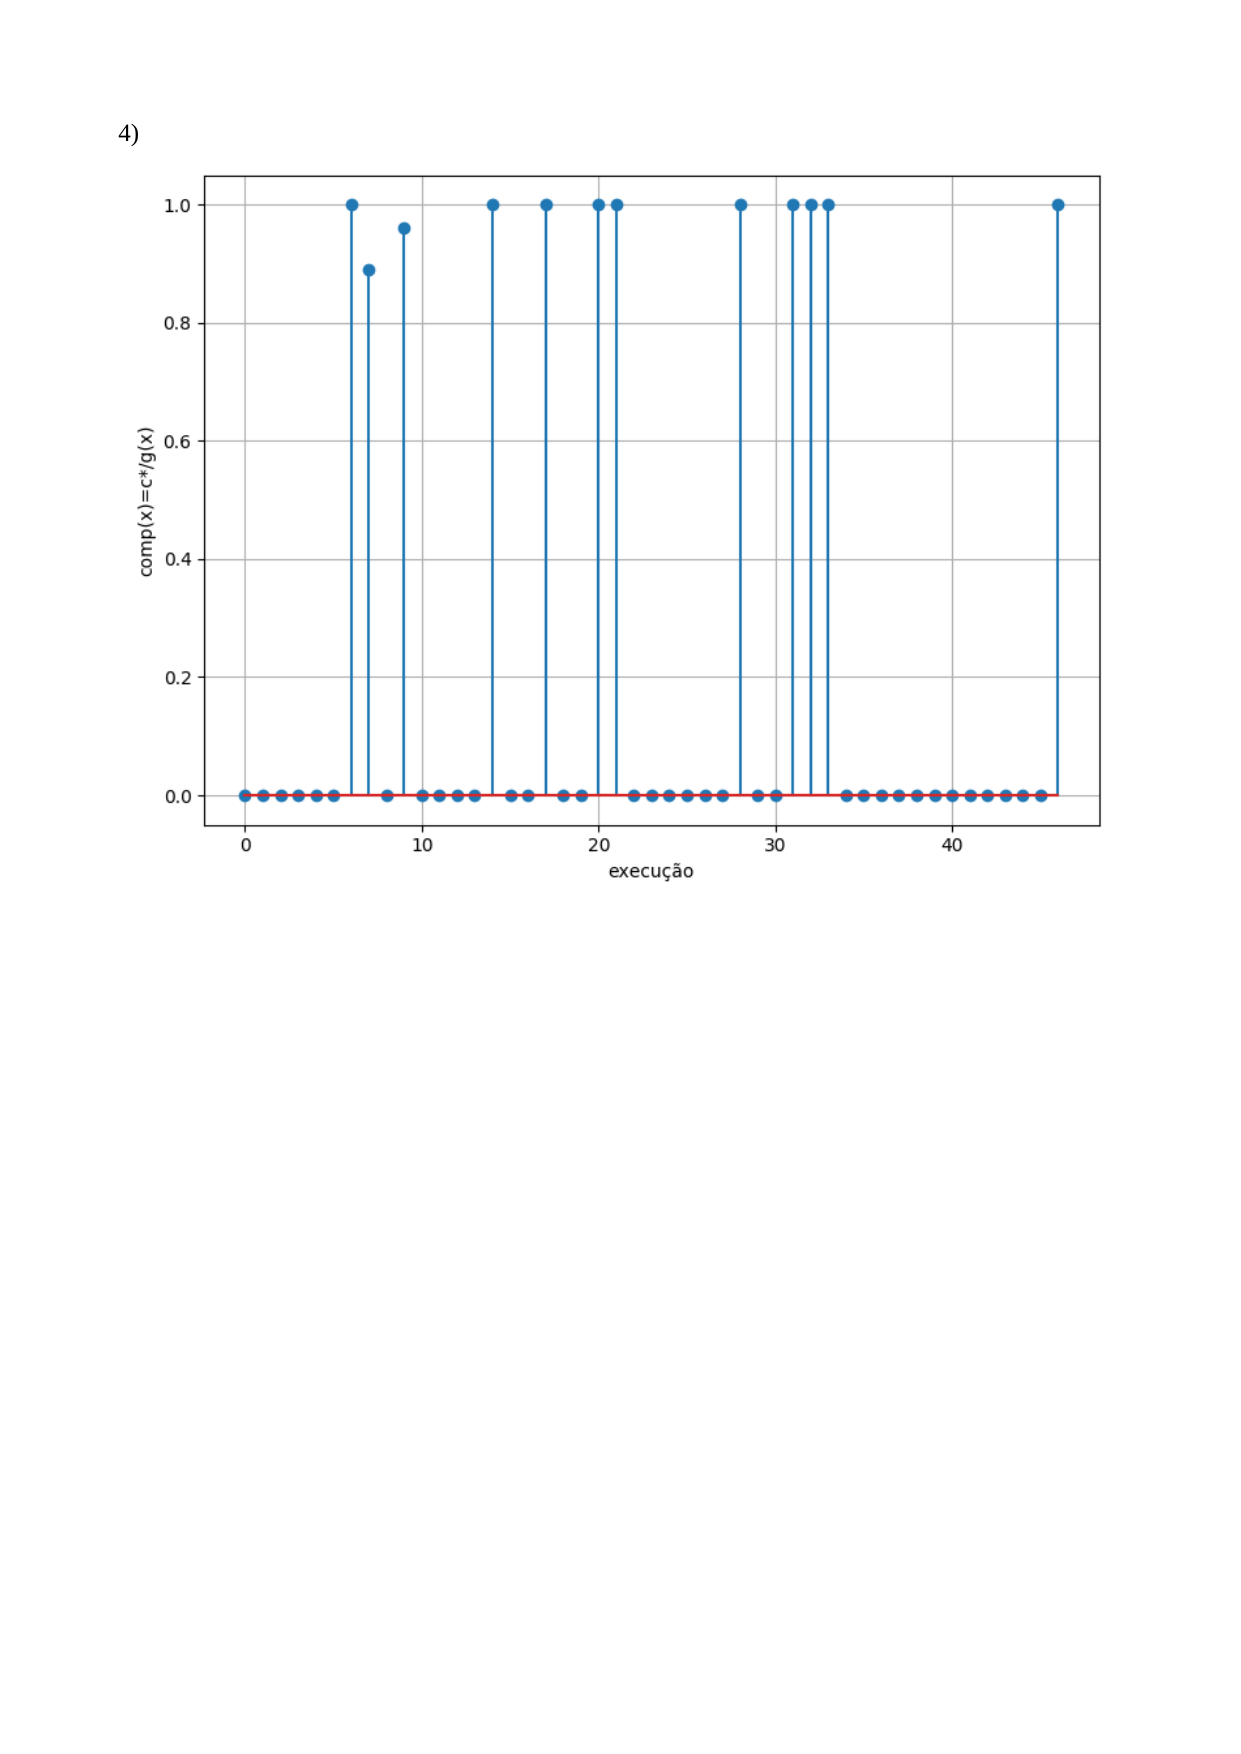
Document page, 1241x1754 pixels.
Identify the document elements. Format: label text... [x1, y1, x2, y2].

picture [118, 151, 1123, 901]
text 4) [118, 118, 1122, 151]
